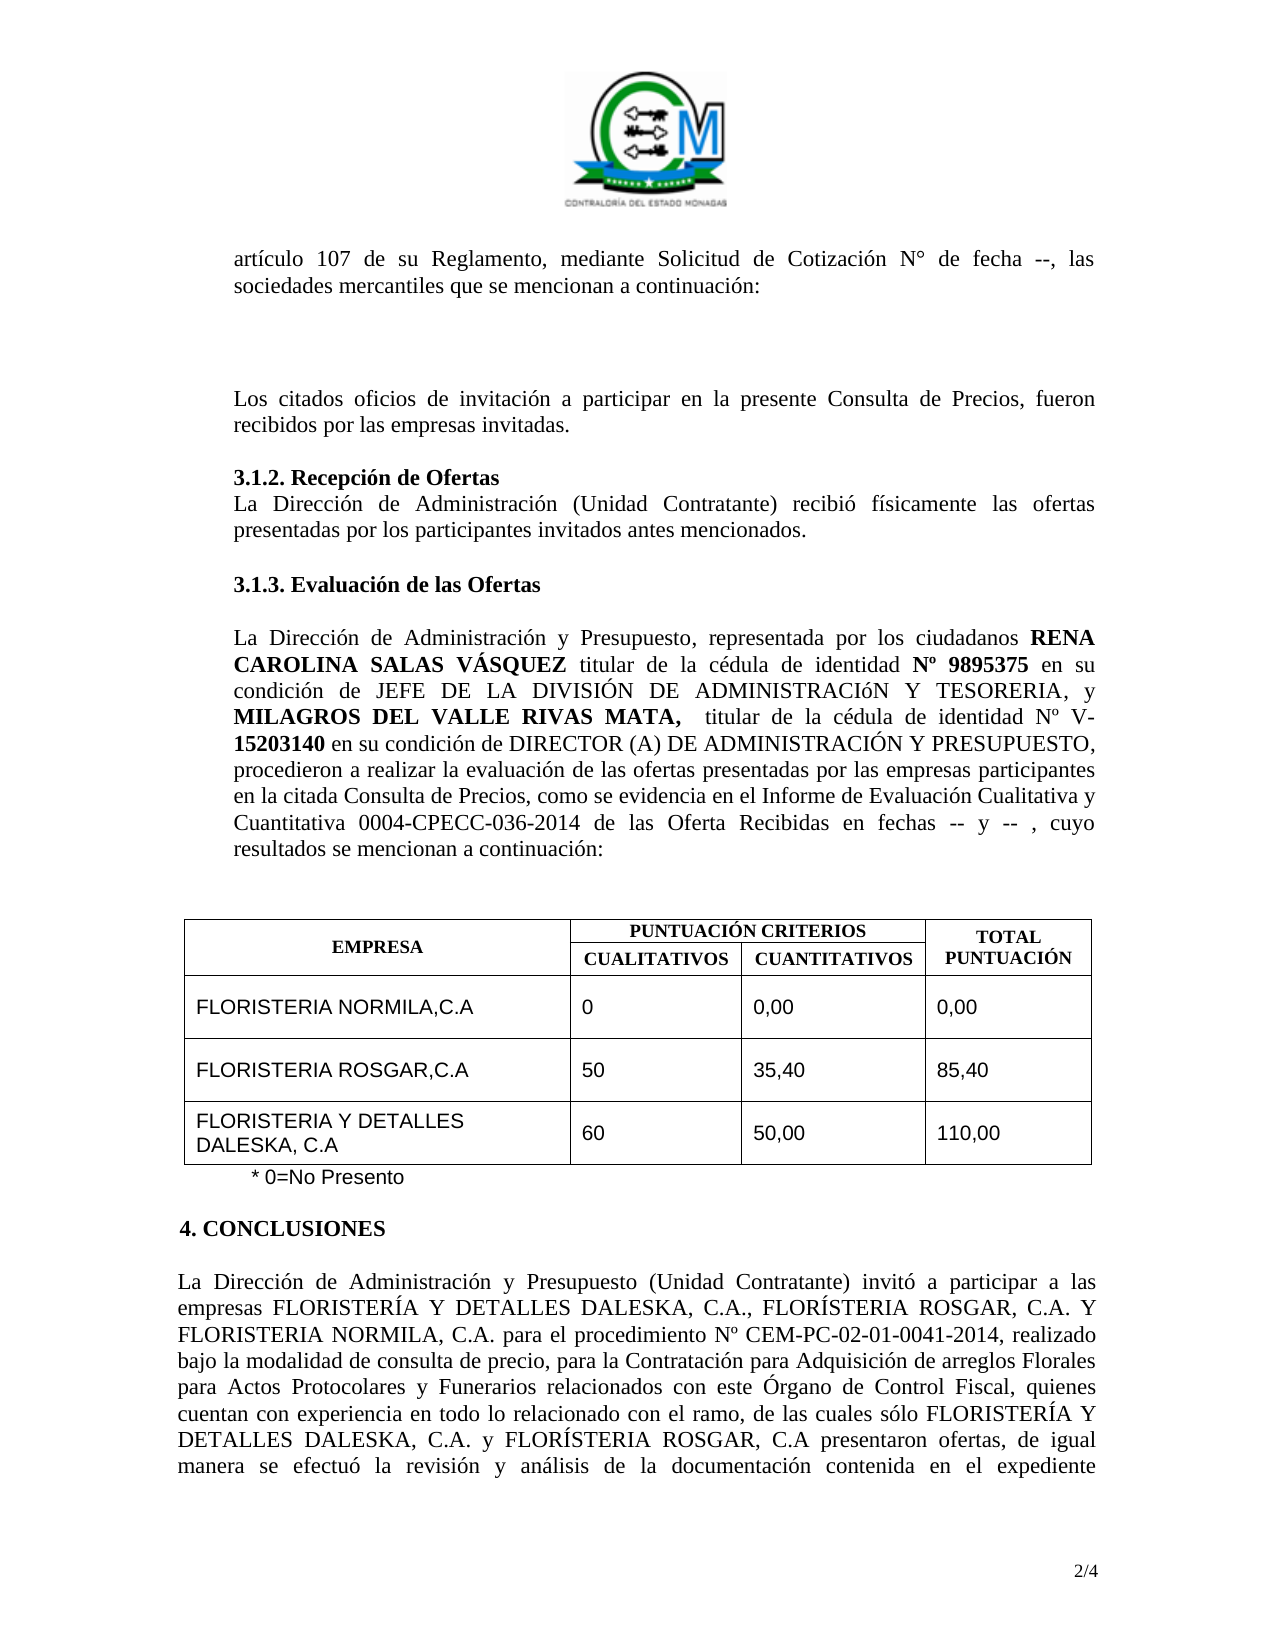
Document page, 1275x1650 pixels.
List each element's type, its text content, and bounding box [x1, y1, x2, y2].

text * 0=No Presento [251, 1165, 1098, 1189]
text Los citados oficios de invitación a participar en la presente Consulta de Precios, fueron recibidos por las empresas invitadas. [233, 385, 1096, 437]
picture [562, 69, 730, 210]
table_cell 50 [571, 1039, 741, 1101]
table_cell 0 [571, 976, 741, 1038]
table_cell FLORISTERIA ROSGAR,C.A [185, 1039, 570, 1101]
text La Dirección de Administración y Presupuesto (Unidad Contratante) invitó a participar a las empresas FLORISTERÍA Y DETALLES DALESKA, C.A., FLORÍSTERIA ROSGAR, C.A. Y FLORISTERIA NORMILA, C.A. para el procedimiento Nº CEM-PC-02-01-0041-2014, realizado bajo la modalidad de consulta de precio, para la Contratación para Adquisición de arreglos Florales para Actos Protocolares y Funerarios relacionados con este Órgano de Control Fiscal, quienes cuentan con experiencia en todo lo relacionado con el ramo, de las cuales sólo FLORISTERÍA Y DETALLES DALESKA, C.A. y FLORÍSTERIA ROSGAR, C.A presentaron ofertas, de igual manera se efectuó la revisión y análisis de la documentación contenida en el expediente [177, 1268, 1098, 1479]
table_cell 85,40 [926, 1039, 1091, 1101]
text 3.1.3. Evaluación de las Ofertas [233, 572, 1095, 598]
table_header PUNTUACIÓN CRITERIOS [571, 920, 925, 942]
table_header EMPRESA [185, 920, 570, 974]
table_cell 0,00 [742, 976, 925, 1038]
table_cell FLORISTERIA Y DETALLES DALESKA, C.A [185, 1102, 570, 1164]
table_header TOTAL PUNTUACIÓN [926, 920, 1091, 974]
table_cell 60 [571, 1102, 741, 1164]
text 4. CONCLUSIONES [179, 1215, 1095, 1242]
table_cell 35,40 [742, 1039, 925, 1101]
table_cell 0,00 [926, 976, 1091, 1038]
table_cell FLORISTERIA NORMILA,C.A [185, 976, 570, 1038]
table_cell CUANTITATIVOS [742, 943, 925, 974]
table_cell 50,00 [742, 1102, 925, 1164]
text artículo 107 de su Reglamento, mediante Solicitud de Cotización N° de fecha --, las sociedades mercantiles que se mencionan a continuación: [233, 245, 1094, 298]
table_cell 110,00 [926, 1102, 1091, 1164]
text 3.1.2. Recepción de Ofertas [233, 464, 1096, 490]
table_cell CUALITATIVOS [571, 943, 741, 974]
text La Dirección de Administración (Unidad Contratante) recibió físicamente las ofertas presentadas por los participantes invitados antes mencionados. [233, 490, 1096, 543]
text La Dirección de Administración y Presupuesto, representada por los ciudadanos RENA CAROLINA SALAS VÁSQUEZ titular de la cédula de identidad Nº 9895375 en su condición de JEFE DE LA DIVISIÓN DE ADMINISTRACIóN Y TESORERIA, y MILAGROS DEL VALLE RIVAS MATA, titular de la cédula de identidad Nº V- 15203140 en su condición de DIRECTOR (A) DE ADMINISTRACIÓN Y PRESUPUESTO, procedieron a realizar la evaluación de las ofertas presentadas por las empresas participantes en la citada Consulta de Precios, como se evidencia en el Informe de Evaluación Cualitativa y Cuantitativa 0004-CPECC-036-2014 de las Oferta Recibidas en fechas -- y -- , cuyo resultados se mencionan a continuación: [233, 624, 1095, 861]
